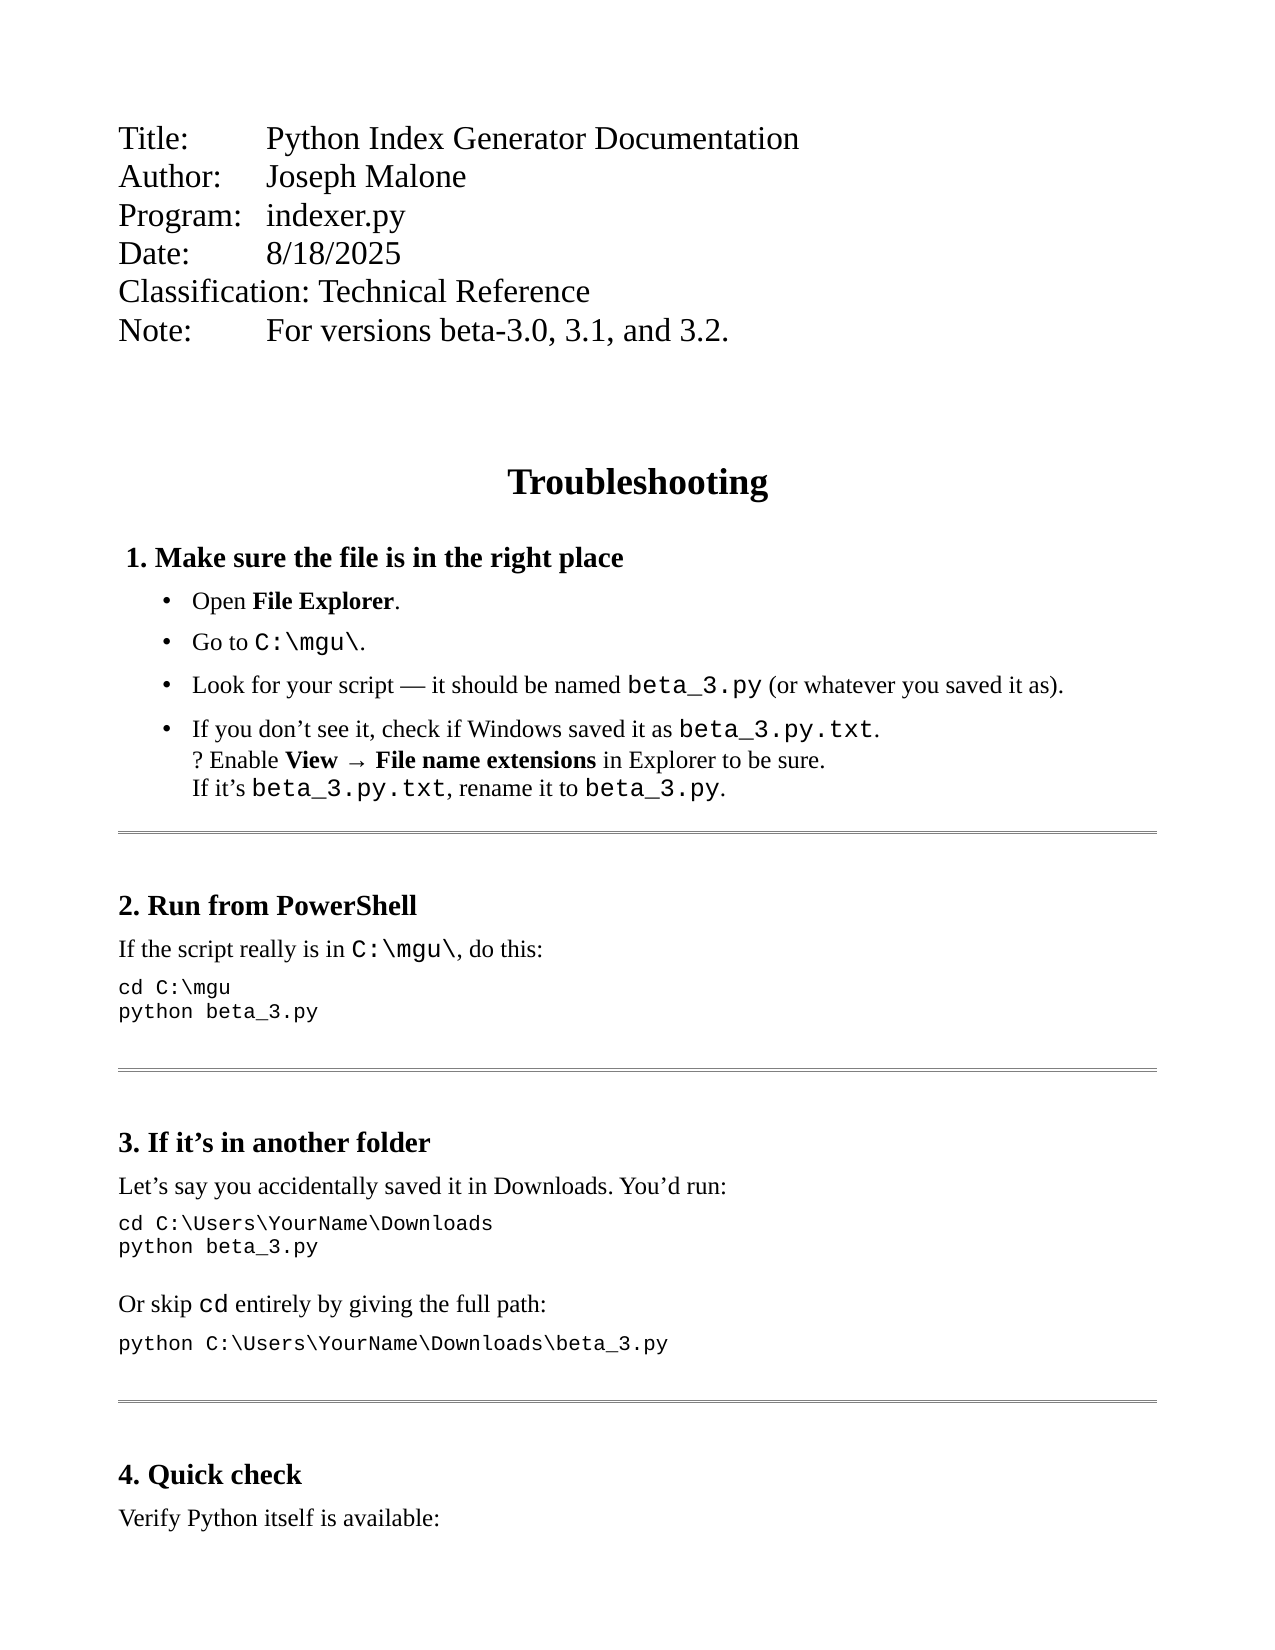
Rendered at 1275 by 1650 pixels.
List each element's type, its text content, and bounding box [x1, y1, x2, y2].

text Author: Joseph Malone [118, 156, 1157, 195]
subtitle Troubleshooting [118, 459, 1157, 502]
list Go to C:\mgu\. [162, 627, 1157, 658]
subtitle 4. Quick check [118, 1457, 1157, 1491]
text Let’s say you accidentally saved it in Downloads. You’d run: [118, 1171, 1157, 1200]
text Classification: Technical Reference [118, 271, 1157, 310]
text Verify Python itself is available: [118, 1503, 1157, 1532]
list Open File Explorer. [162, 586, 1157, 615]
subtitle 1. Make sure the file is in the right place [118, 540, 1157, 573]
list If you don’t see it, check if Windows saved it as beta_3.py.txt. ? Enable View → File name extensions in Explorer to be sure. If it’s beta_3.py.txt, rename it to beta_3.py. [162, 714, 1157, 804]
subtitle 3. If it’s in another folder [118, 1125, 1157, 1159]
text python beta_3.py [118, 1236, 1157, 1260]
text Or skip cd entirely by giving the full path: [118, 1289, 1157, 1320]
text cd C:\Users\YourName\Downloads [118, 1213, 1157, 1236]
text cd C:\mgu [118, 977, 1157, 1001]
text python C:\Users\YourName\Downloads\beta_3.py [118, 1333, 1157, 1356]
text Date: 8/18/2025 [118, 233, 1157, 271]
text Note: For versions beta-3.0, 3.1, and 3.2. [118, 310, 1157, 348]
text Program: indexer.py [118, 195, 1157, 233]
text Title: Python Index Generator Documentation [118, 118, 1157, 156]
list Look for your script — it should be named beta_3.py (or whatever you saved it as). [162, 671, 1157, 701]
text If the script really is in C:\mgu\, do this: [118, 934, 1157, 965]
subtitle 2. Run from PowerShell [118, 888, 1157, 922]
text python beta_3.py [118, 1001, 1157, 1025]
